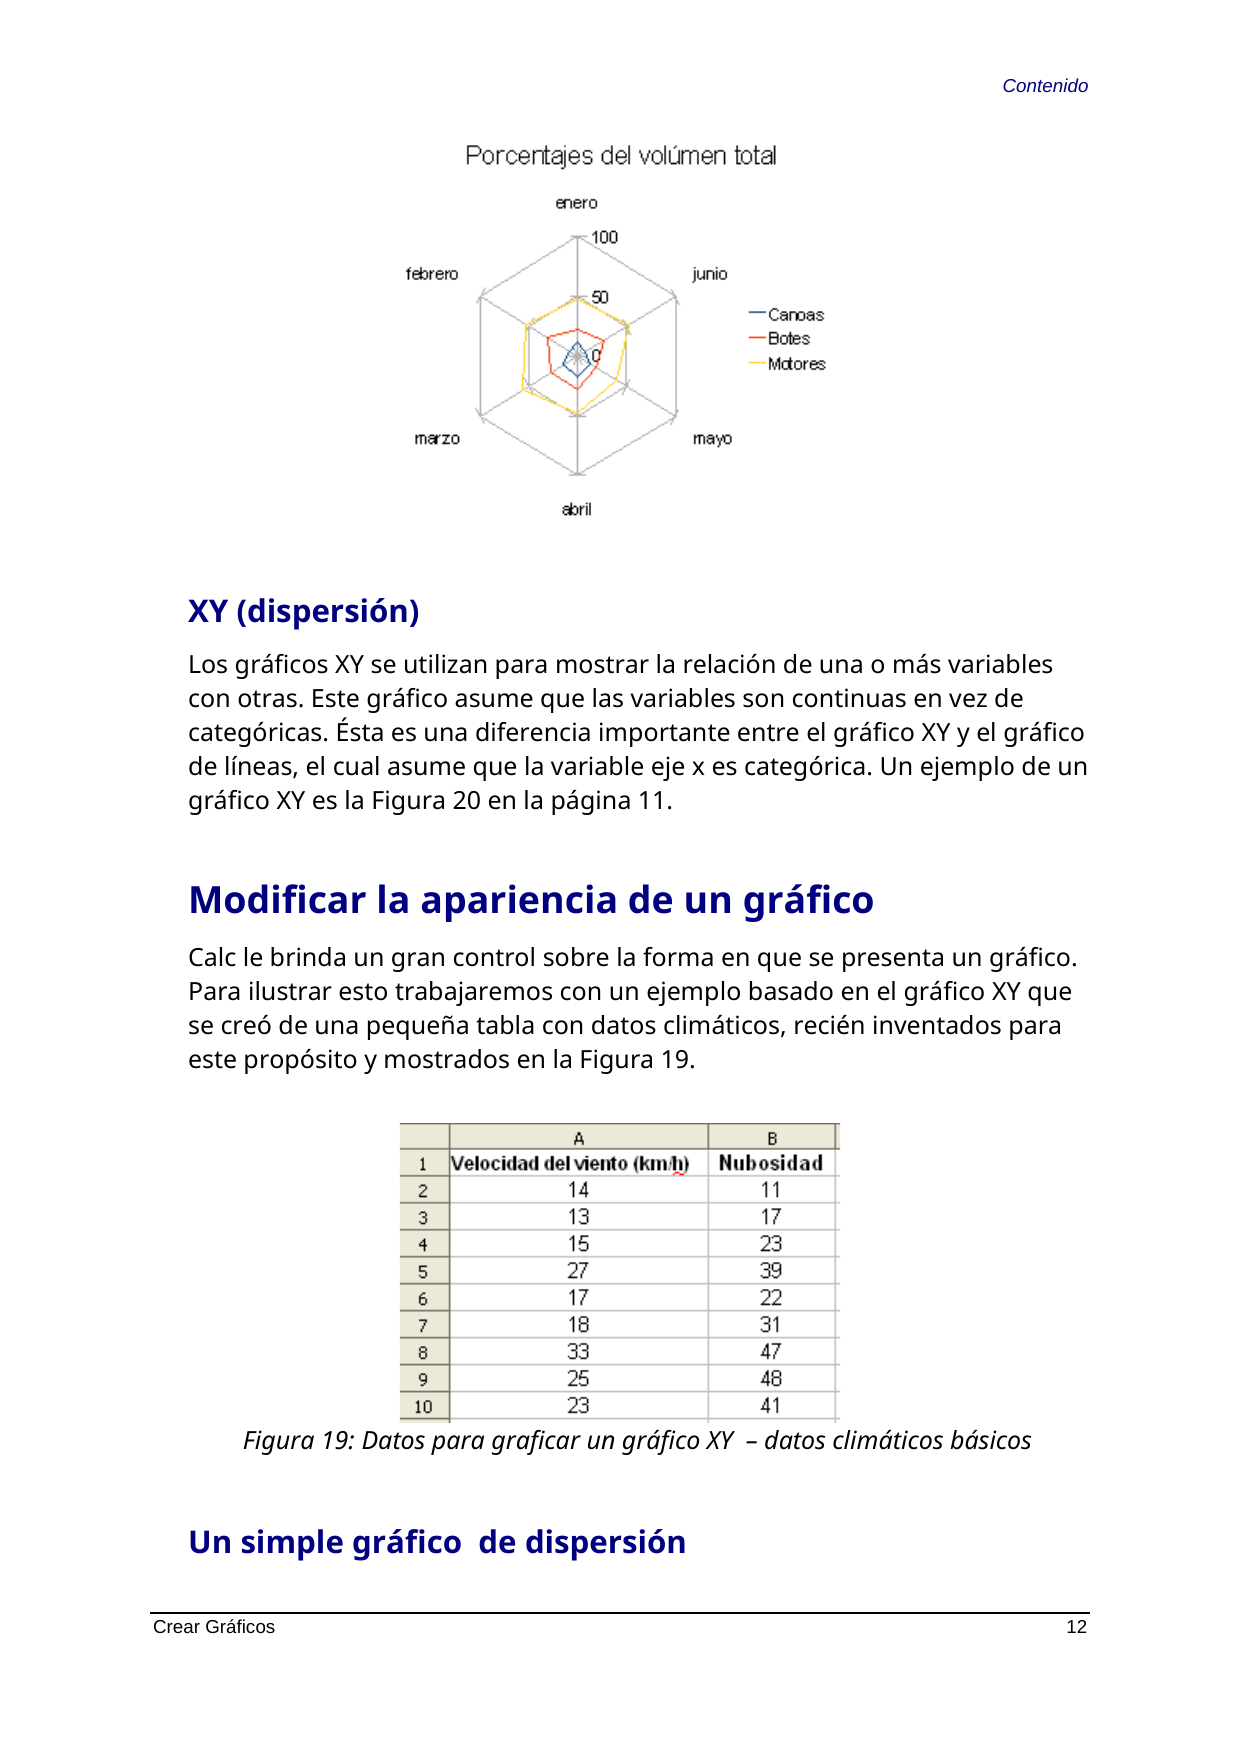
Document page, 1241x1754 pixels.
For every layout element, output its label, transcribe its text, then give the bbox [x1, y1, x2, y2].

text Modificar la apariencia de un gráfico [188, 873, 1090, 924]
text XY (dispersión) [188, 589, 1090, 632]
text Calc le brinda un gran control sobre la forma en que se presenta un gráfico. Para ilustrar esto trabajaremos con un ejemplo basado en el gráfico XY que se creó de una pequeña tabla con datos climáticos, recién inventados para este propósito y mostrados en la Figura 19. [188, 939, 1090, 1075]
text Los gráficos XY se utilizan para mostrar la relación de una o más variables con otras. Este gráfico asume que las variables son continuas en vez de categóricas. Ésta es una diferencia importante entre el gráfico XY y el gráfico de líneas, el cual asume que la variable eje x es categórica. Un ejemplo de un gráfico XY es la Figura 20 en la página 11. [188, 646, 1090, 816]
text Figura 19: Datos para graficar un gráfico XY – datos climáticos básicos [188, 1139, 1090, 1456]
text Un simple gráfico de dispersión [188, 1520, 1090, 1563]
